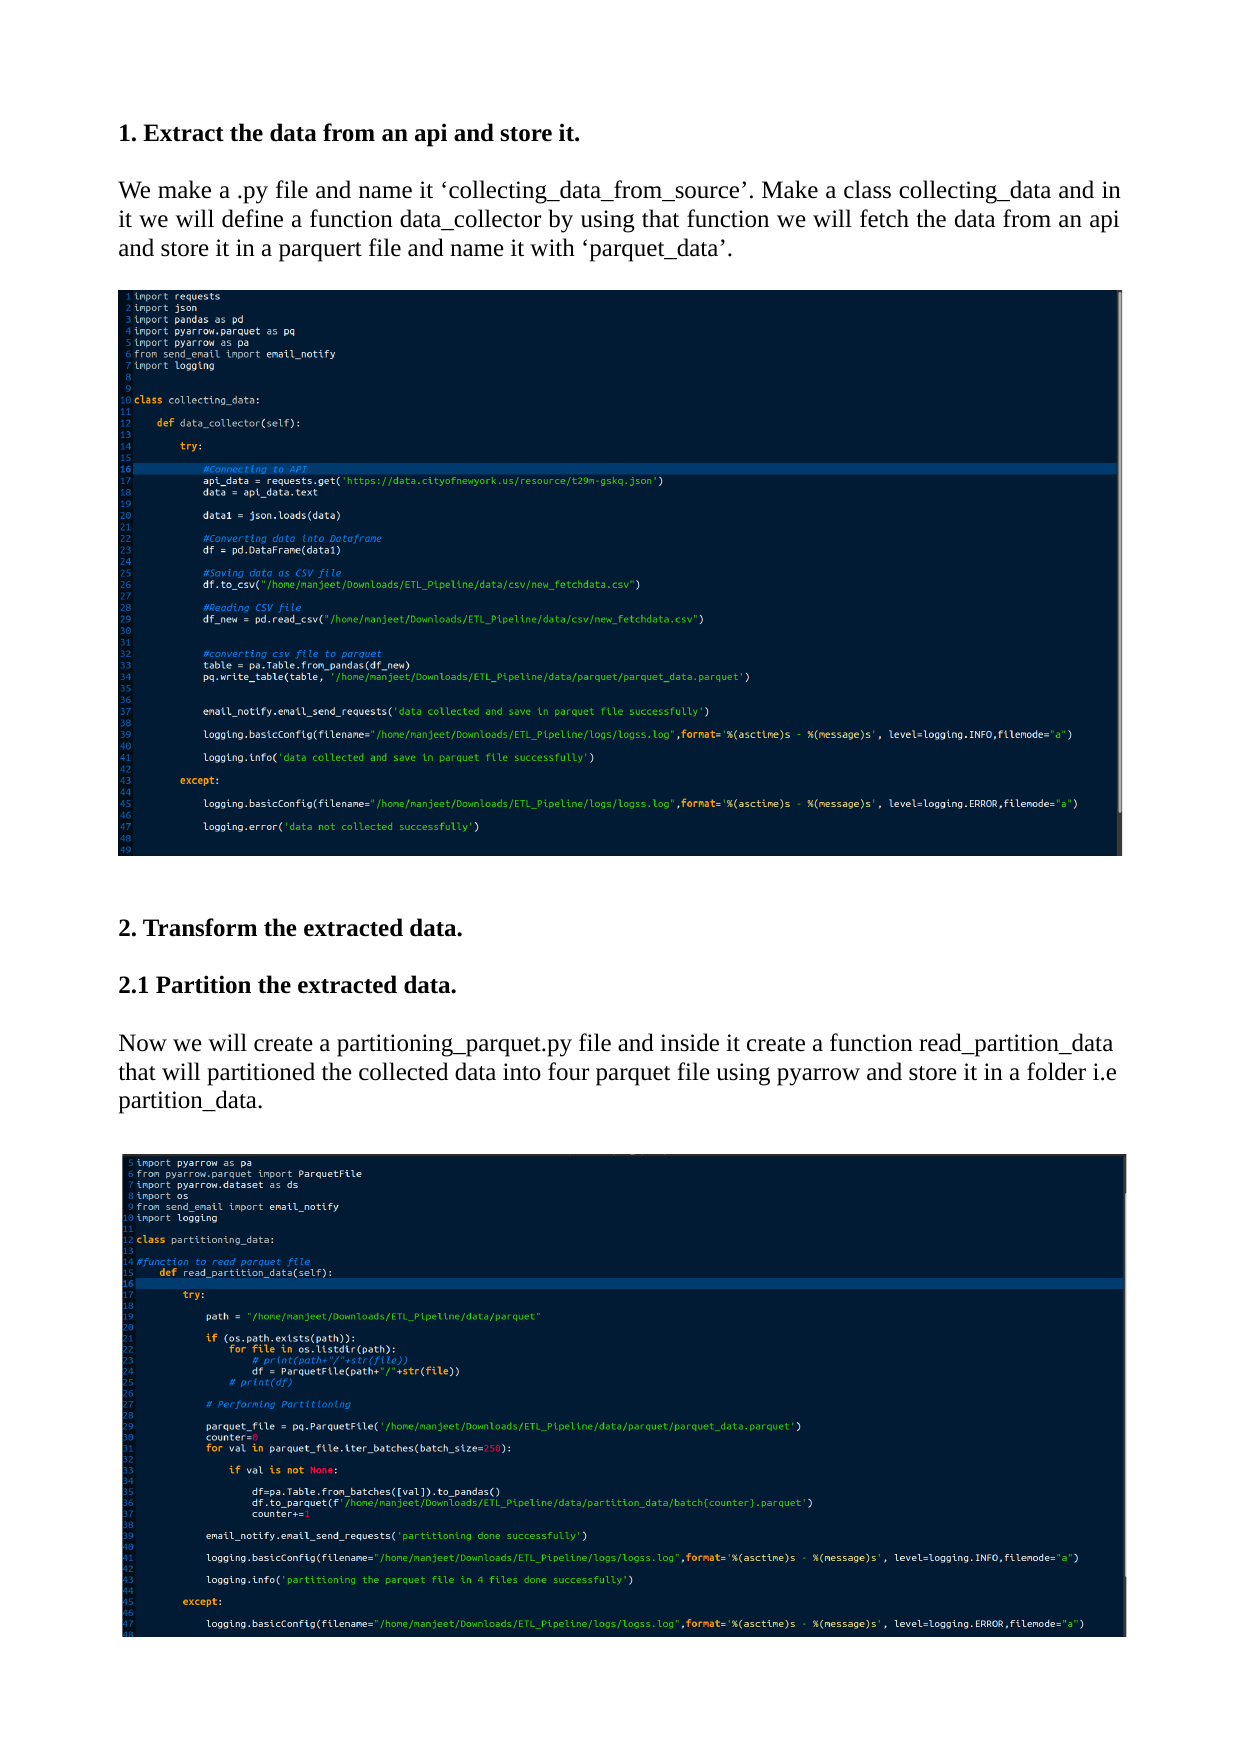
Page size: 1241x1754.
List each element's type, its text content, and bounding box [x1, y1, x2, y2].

text 1. Extract the data from an api and store it. [118, 118, 1122, 147]
text 2.1 Partition the extracted data. [118, 970, 1122, 999]
text Now we will create a partitioning_parquet.py file and inside it create a function read_partition_data that will partitioned the collected data into four parquet file using pyarrow and store it in a folder i.e partition_data. [118, 1028, 1122, 1114]
text We make a .py file and name it ‘collecting_data_from_source’. Make a class collecting_data and in it we will define a function data_collector by using that function we will fetch the data from an api and store it in a parquert file and name it with ‘parquet_data’. [118, 176, 1122, 262]
text 2. Transform the extracted data. [118, 913, 1122, 942]
picture [118, 290, 1123, 856]
picture [122, 1154, 1127, 1637]
